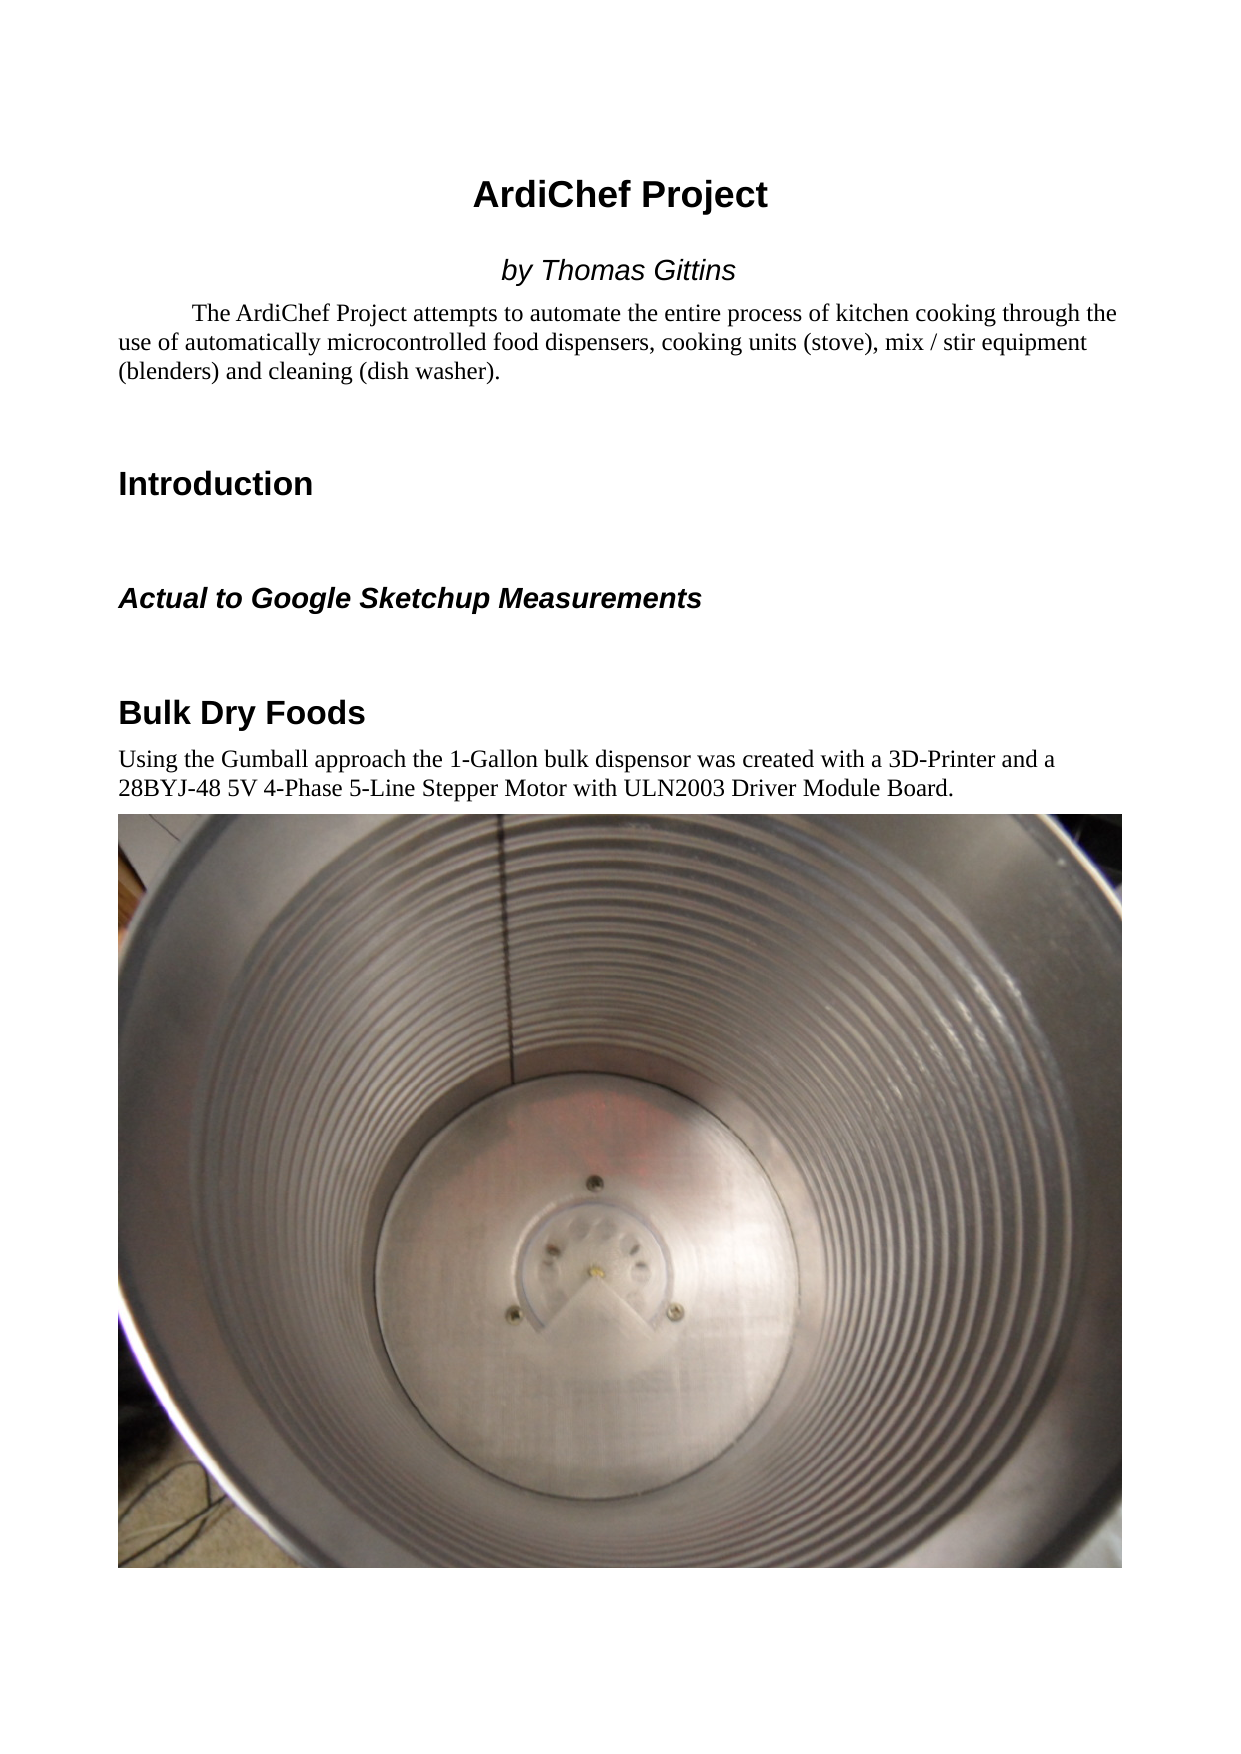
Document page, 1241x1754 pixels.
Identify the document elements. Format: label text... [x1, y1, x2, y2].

subtitle Actual to Google Sketchup Measurements [118, 581, 1122, 614]
subtitle by Thomas Gittins [118, 252, 1122, 286]
text The ArdiChef Project attempts to automate the entire process of kitchen cooking through the use of automatically microcontrolled food dispensers, cooking units (stove), mix / stir equipment (blenders) and cleaning (dish washer). [118, 298, 1122, 385]
subtitle Introduction [118, 463, 1122, 502]
subtitle Bulk Dry Foods [118, 693, 1122, 732]
text Using the Gumball approach the 1-Gallon bulk dispensor was created with a 3D-Printer and a 28BYJ-48 5V 4-Phase 5-Line Stepper Motor with ULN2003 Driver Module Board. [118, 744, 1122, 802]
title ArdiChef Project [118, 172, 1122, 215]
picture [118, 814, 1122, 1568]
